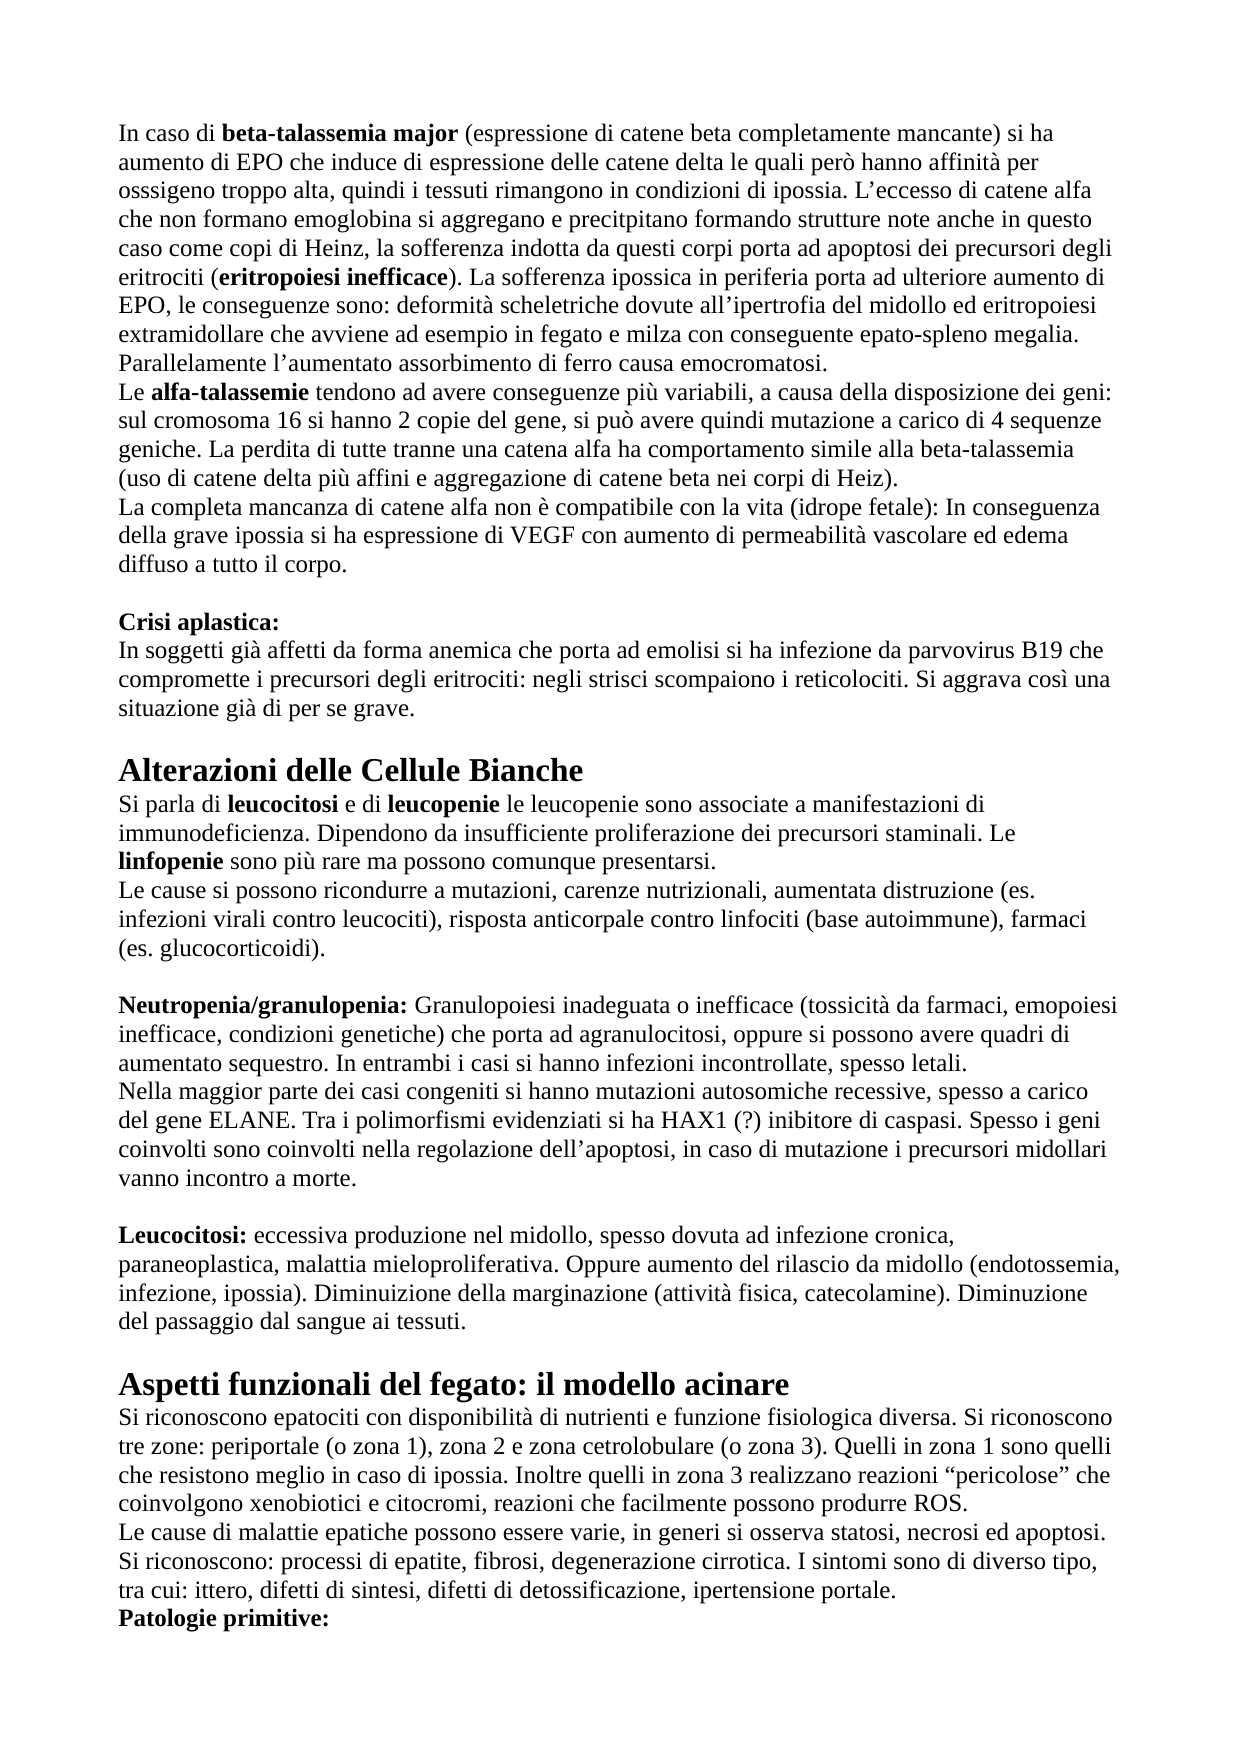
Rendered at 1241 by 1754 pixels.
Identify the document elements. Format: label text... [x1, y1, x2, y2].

text Le alfa-talassemie tendono ad avere conseguenze più variabili, a causa della disposizione dei geni: sul cromosoma 16 si hanno 2 copie del gene, si può avere quindi mutazione a carico di 4 sequenze geniche. La perdita di tutte tranne una catena alfa ha comportamento simile alla beta-talassemia (uso di catene delta più affini e aggregazione di catene beta nei corpi di Heiz). [118, 377, 1122, 492]
text In caso di beta-talassemia major (espressione di catene beta completamente mancante) si ha aumento di EPO che induce di espressione delle catene delta le quali però hanno affinità per osssigeno troppo alta, quindi i tessuti rimangono in condizioni di ipossia. L’eccesso di catene alfa che non formano emoglobina si aggregano e precitpitano formando strutture note anche in questo caso come copi di Heinz, la sofferenza indotta da questi corpi porta ad apoptosi dei precursori degli eritrociti (eritropoiesi inefficace). La sofferenza ipossica in periferia porta ad ulteriore aumento di EPO, le conseguenze sono: deformità scheletriche dovute all’ipertrofia del midollo ed eritropoiesi extramidollare che avviene ad esempio in fegato e milza con conseguente epato-spleno megalia. Parallelamente l’aumentato assorbimento di ferro causa emocromatosi. [118, 118, 1122, 377]
text La completa mancanza di catene alfa non è compatibile con la vita (idrope fetale): In conseguenza della grave ipossia si ha espressione di VEGF con aumento di permeabilità vascolare ed edema diffuso a tutto il corpo. [118, 492, 1122, 578]
text Si parla di leucocitosi e di leucopenie le leucopenie sono associate a manifestazioni di immunodeficienza. Dipendono da insufficiente proliferazione dei precursori staminali. Le linfopenie sono più rare ma possono comunque presentarsi. [118, 789, 1122, 875]
text Le cause si possono ricondurre a mutazioni, carenze nutrizionali, aumentata distruzione (es. infezioni virali contro leucociti), risposta anticorpale contro linfociti (base autoimmune), farmaci (es. glucocorticoidi). [118, 875, 1122, 961]
text Neutropenia/granulopenia: Granulopoiesi inadeguata o inefficace (tossicità da farmaci, emopoiesi inefficace, condizioni genetiche) che porta ad agranulocitosi, oppure si possono avere quadri di aumentato sequestro. In entrambi i casi si hanno infezioni incontrollate, spesso letali. [118, 990, 1122, 1076]
text Nella maggior parte dei casi congeniti si hanno mutazioni autosomiche recessive, spesso a carico del gene ELANE. Tra i polimorfismi evidenziati si ha HAX1 (?) inibitore di caspasi. Spesso i geni coinvolti sono coinvolti nella regolazione dell’apoptosi, in caso di mutazione i precursori midollari vanno incontro a morte. [118, 1076, 1122, 1191]
text Patologie primitive: [118, 1603, 1122, 1632]
text Le cause di malattie epatiche possono essere varie, in generi si osserva statosi, necrosi ed apoptosi. Si riconoscono: processi di epatite, fibrosi, degenerazione cirrotica. I sintomi sono di diverso tipo, tra cui: ittero, difetti di sintesi, difetti di detossificazione, ipertensione portale. [118, 1517, 1122, 1603]
text Si riconoscono epatociti con disponibilità di nutrienti e funzione fisiologica diversa. Si riconoscono tre zone: periportale (o zona 1), zona 2 e zona cetrolobulare (o zona 3). Quelli in zona 1 sono quelli che resistono meglio in caso di ipossia. Inoltre quelli in zona 3 realizzano reazioni “pericolose” che coinvolgono xenobiotici e citocromi, reazioni che facilmente possono produrre ROS. [118, 1402, 1122, 1517]
text Crisi aplastica: [118, 607, 1122, 636]
text Leucocitosi: eccessiva produzione nel midollo, spesso dovuta ad infezione cronica, paraneoplastica, malattia mieloproliferativa. Oppure aumento del rilascio da midollo (endotossemia, infezione, ipossia). Diminuizione della marginazione (attività fisica, catecolamine). Diminuzione del passaggio dal sangue ai tessuti. [118, 1220, 1122, 1335]
text In soggetti già affetti da forma anemica che porta ad emolisi si ha infezione da parvovirus B19 che compromette i precursori degli eritrociti: negli strisci scompaiono i reticolociti. Si aggrava così una situazione già di per se grave. [118, 636, 1122, 722]
text Aspetti funzionali del fegato: il modello acinare [118, 1364, 1122, 1402]
text Alterazioni delle Cellule Bianche [118, 751, 1122, 789]
